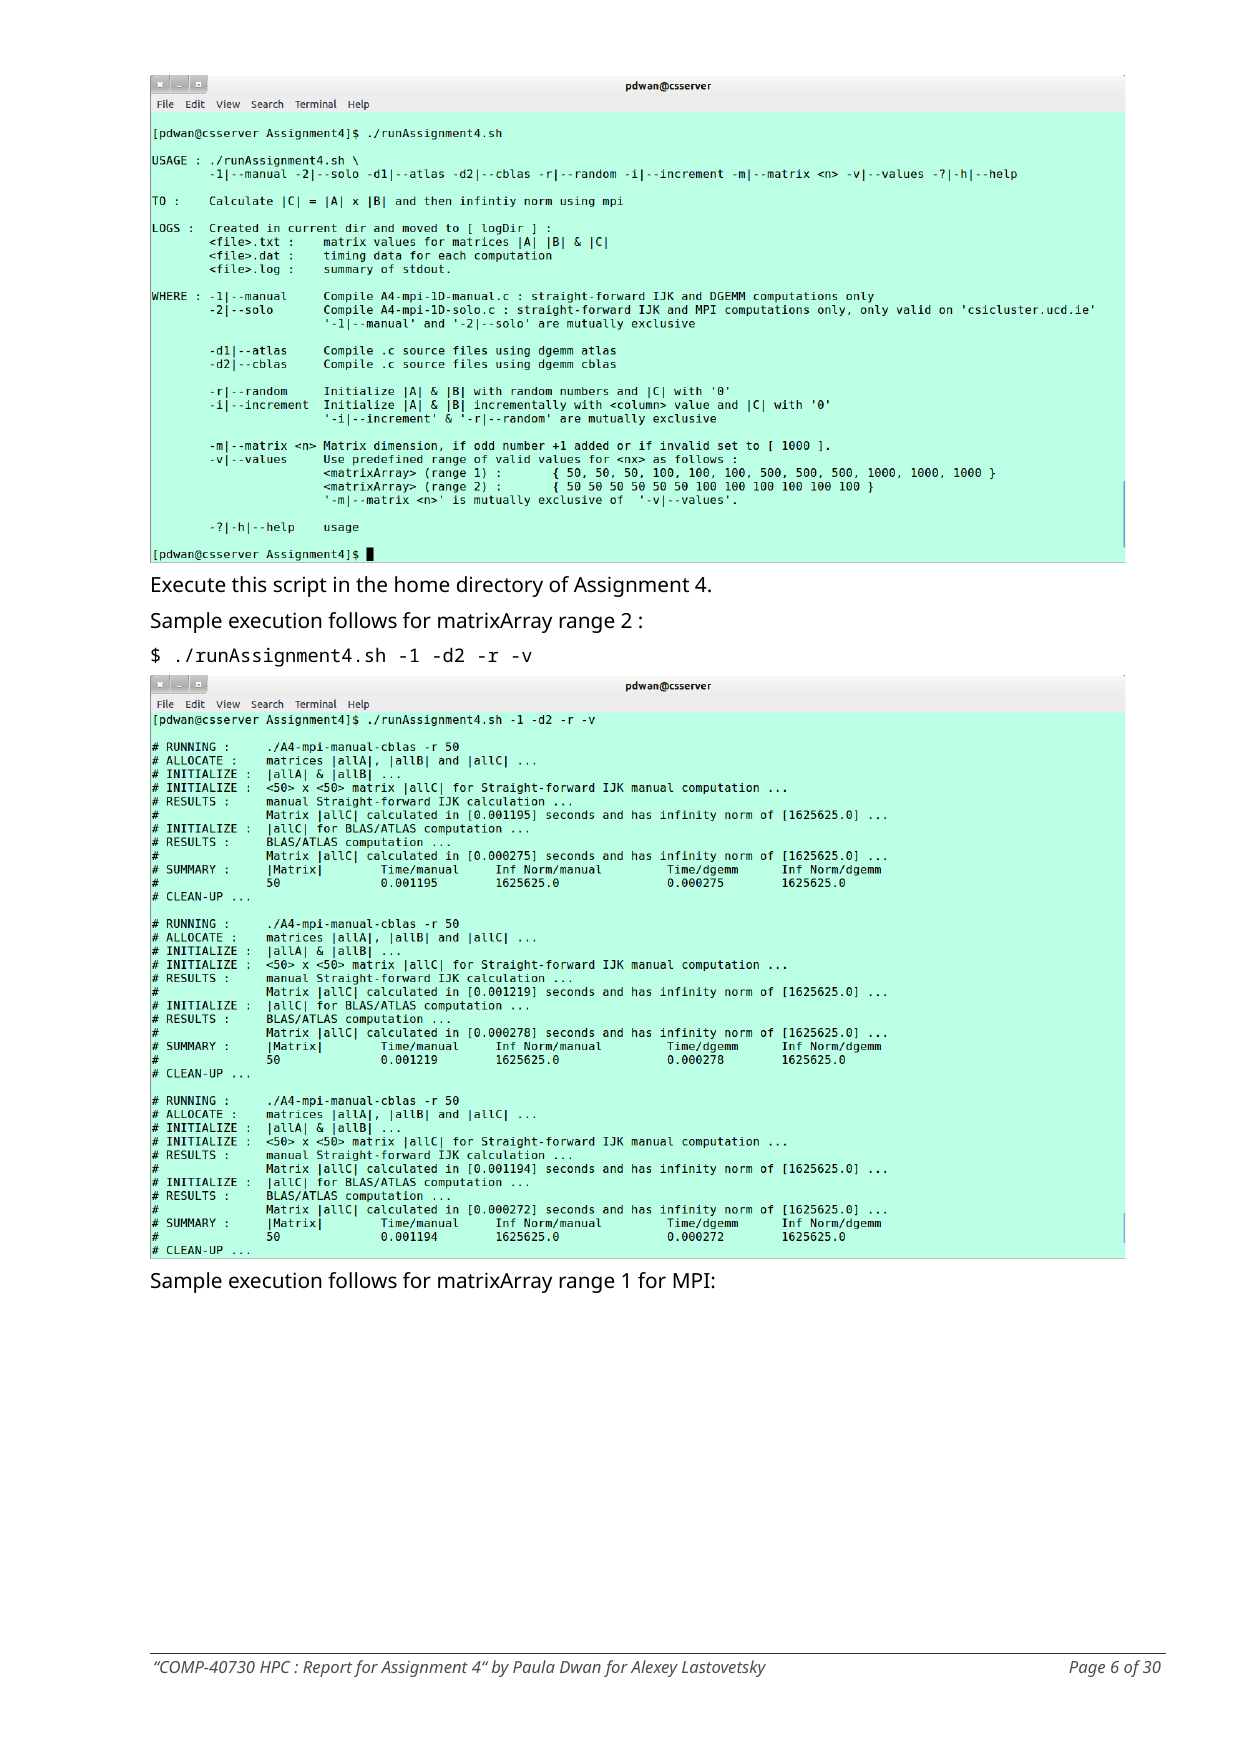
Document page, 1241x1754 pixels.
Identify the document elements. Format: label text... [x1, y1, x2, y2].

picture [150, 675, 1125, 1259]
text Sample execution follows for matrixArray range 1 for MPI: [150, 1266, 1166, 1294]
picture [150, 75, 1125, 563]
text $ ./runAssignment4.sh -1 -d2 -r -v [150, 642, 1166, 667]
text Execute this script in the home directory of Assignment 4. [150, 570, 1166, 598]
text Sample execution follows for matrixArray range 2 : [150, 606, 1166, 634]
